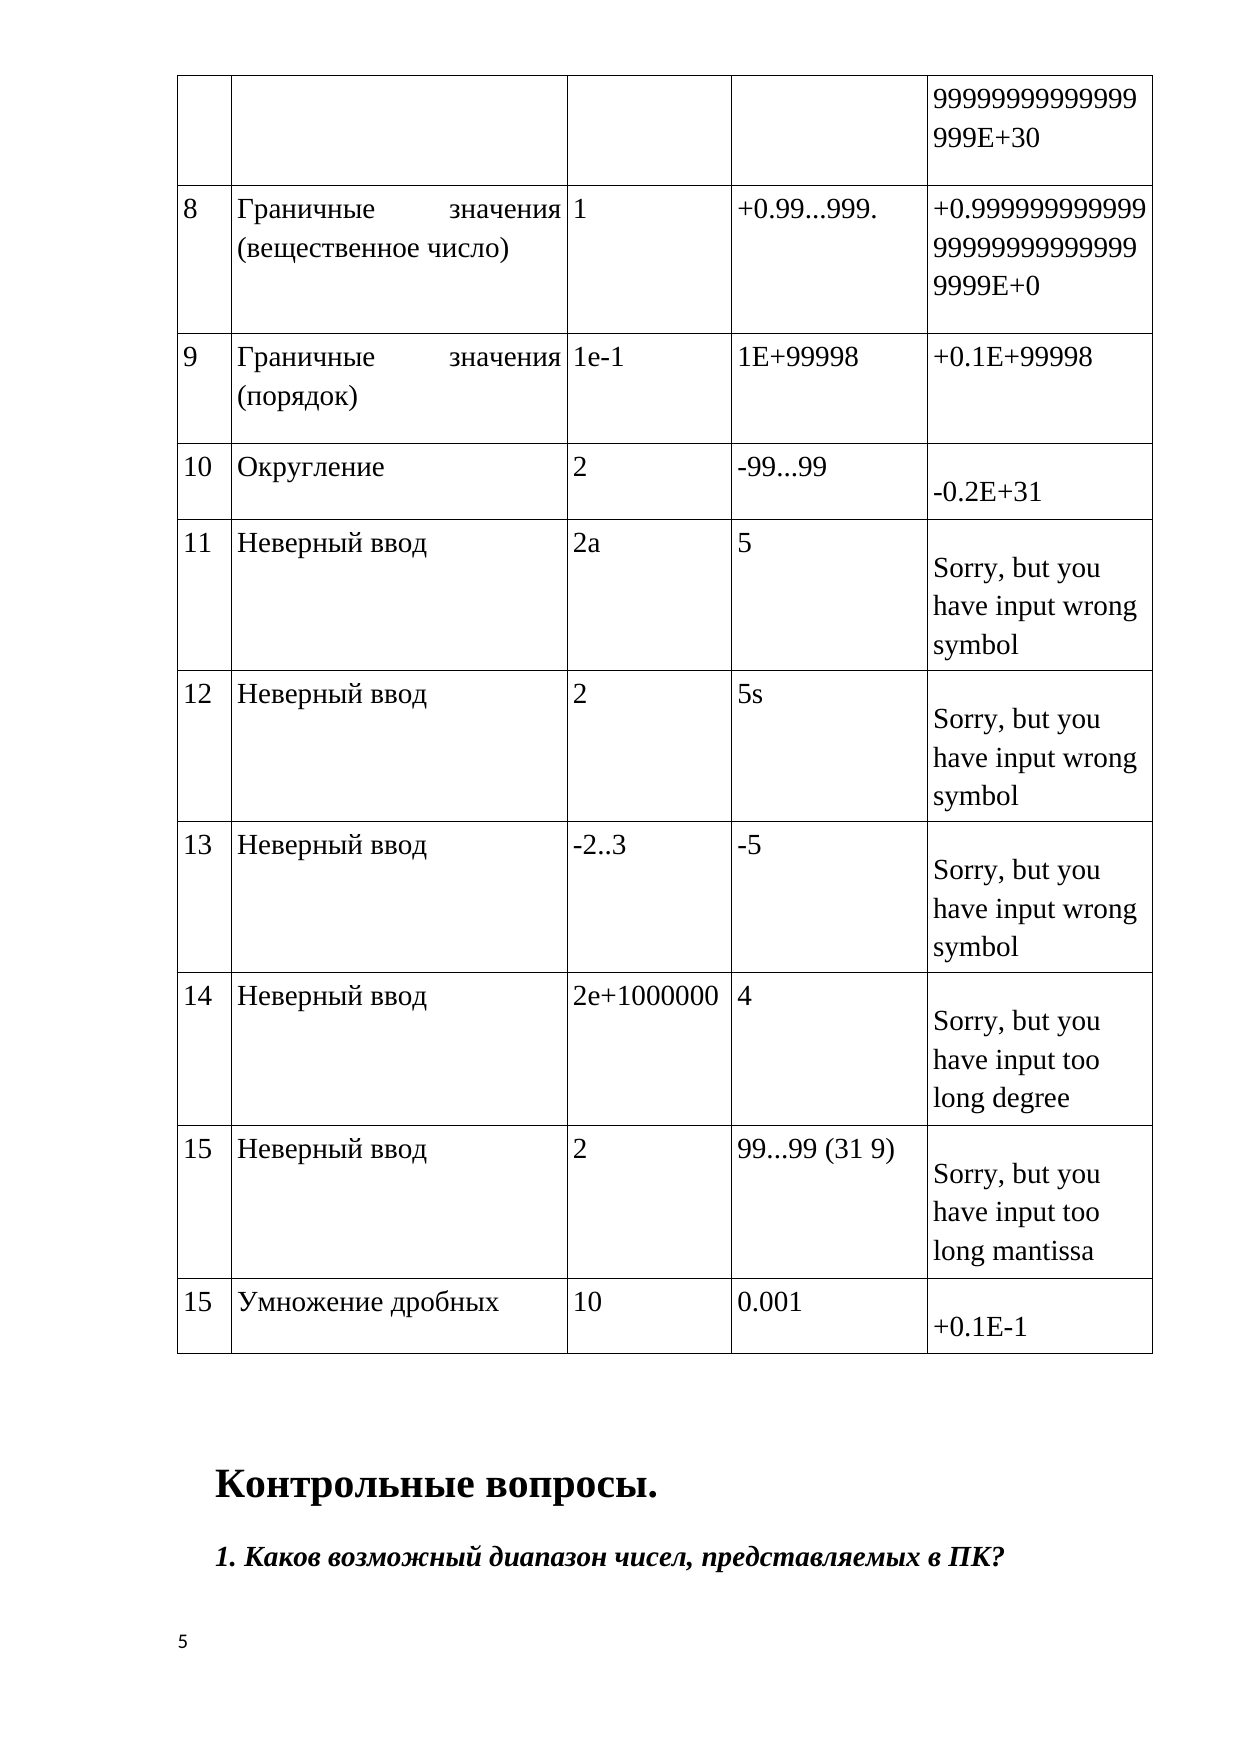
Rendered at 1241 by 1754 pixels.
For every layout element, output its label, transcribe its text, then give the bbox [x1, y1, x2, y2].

table_cell Sorry, but you have input wrong symbol [928, 671, 1152, 821]
text 1. Каков возможный диапазон чисел, представляемых в ПК? [215, 1539, 1152, 1572]
table_cell 4 [732, 973, 927, 1125]
table_cell 2 [568, 444, 731, 519]
table_cell 10 [568, 1279, 731, 1353]
table_cell 2 [568, 671, 731, 821]
table_cell -0.2E+31 [928, 444, 1152, 519]
table_cell Sorry, but you have input too long degree [928, 973, 1152, 1125]
table_cell 99...99 (31 9) [732, 1126, 927, 1277]
table_cell Граничные значения (порядок) [232, 334, 567, 443]
table_cell Граничные значения (вещественное число) [232, 186, 567, 333]
table_cell [732, 76, 927, 185]
table_cell Неверный ввод [232, 671, 567, 821]
table_cell 9 [178, 334, 231, 443]
table_cell 11 [178, 520, 231, 670]
table_cell 2e+1000000 [568, 973, 731, 1125]
table_cell Неверный ввод [232, 973, 567, 1125]
table_cell -99...99 [732, 444, 927, 519]
table_cell 13 [178, 822, 231, 972]
table_cell +0.99...999. [732, 186, 927, 333]
table_cell 14 [178, 973, 231, 1125]
table_cell Умножение дробных [232, 1279, 567, 1353]
table_cell 15 [178, 1126, 231, 1277]
table_cell 1E+99998 [732, 334, 927, 443]
table_cell Sorry, but you have input wrong symbol [928, 822, 1152, 972]
table_cell Неверный ввод [232, 822, 567, 972]
table_cell 0.001 [732, 1279, 927, 1353]
table_cell [232, 76, 567, 185]
table_cell Неверный ввод [232, 1126, 567, 1277]
table_cell [178, 76, 231, 185]
table_cell 1 [568, 186, 731, 333]
table_cell 99999999999999999E+30 [928, 76, 1152, 185]
table_cell [568, 76, 731, 185]
table_cell +0.999999999999999999999999999999E+0 [928, 186, 1152, 333]
table_cell +0.1E+99998 [928, 334, 1152, 443]
table_cell -5 [732, 822, 927, 972]
table_cell -2..3 [568, 822, 731, 972]
table_cell 12 [178, 671, 231, 821]
table_cell +0.1E-1 [928, 1279, 1152, 1353]
table_cell Округление [232, 444, 567, 519]
table_cell Sorry, but you have input wrong symbol [928, 520, 1152, 670]
table_cell 5 [732, 520, 927, 670]
table_cell Неверный ввод [232, 520, 567, 670]
table_cell 5s [732, 671, 927, 821]
table_cell 1e-1 [568, 334, 731, 443]
table_cell 8 [178, 186, 231, 333]
table_cell 2a [568, 520, 731, 670]
table_cell 2 [568, 1126, 731, 1277]
table_cell 10 [178, 444, 231, 519]
table_cell 15 [178, 1279, 231, 1353]
table_cell Sorry, but you have input too long mantissa [928, 1126, 1152, 1277]
text Контрольные вопросы. [215, 1458, 1152, 1506]
